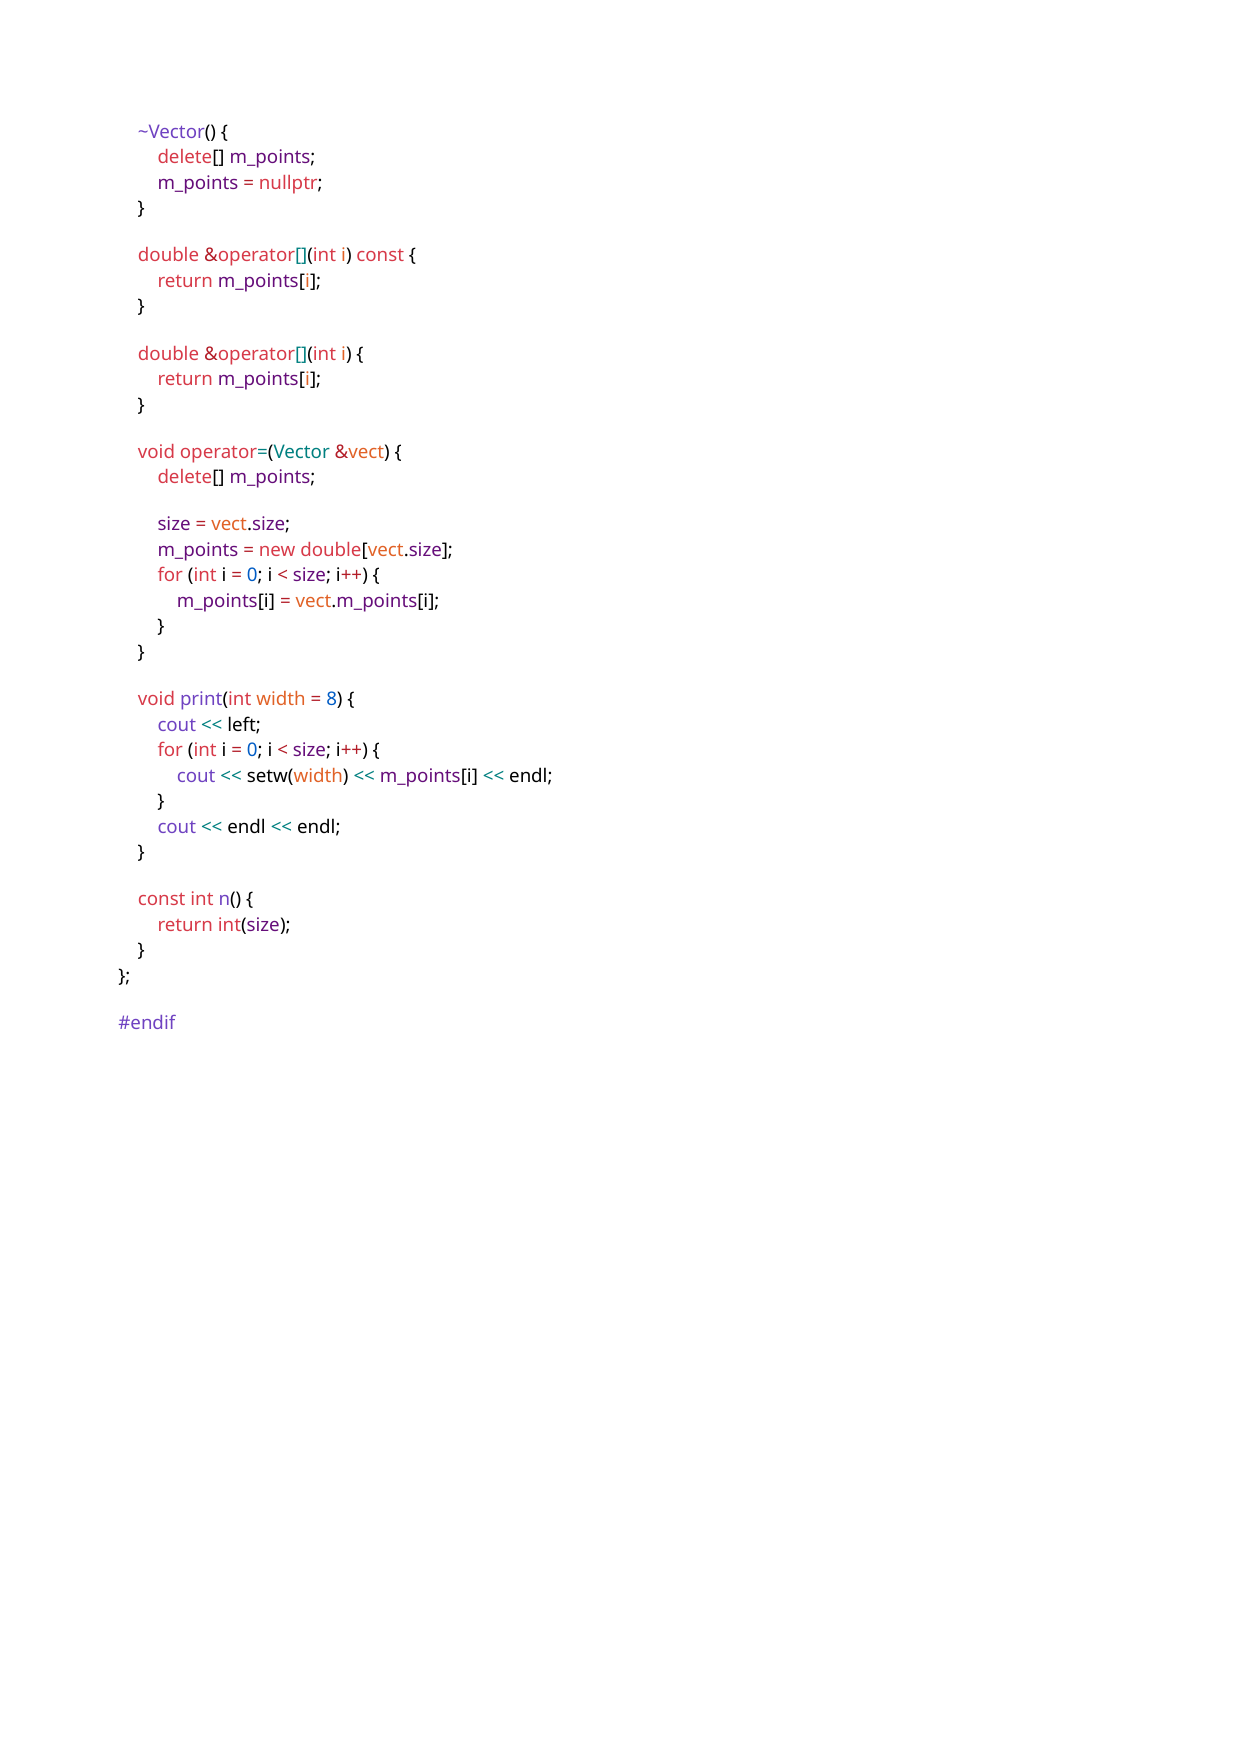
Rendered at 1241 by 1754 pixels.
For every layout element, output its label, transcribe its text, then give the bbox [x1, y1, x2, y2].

text ~Vector() { delete[] m_points; m_points = nullptr; } double &operator[](int i) const { return m_points[i]; } double &operator[](int i) { return m_points[i]; } void operator=(Vector &vect) { delete[] m_points; size = vect.size; m_points = new double[vect.size]; for (int i = 0; i < size; i++) { m_points[i] = vect.m_points[i]; } } void print(int width = 8) { cout << left; for (int i = 0; i < size; i++) { cout << setw(width) << m_points[i] << endl; } cout << endl << endl; } const int n() { return int(size); } }; #endif [118, 118, 1122, 1035]
